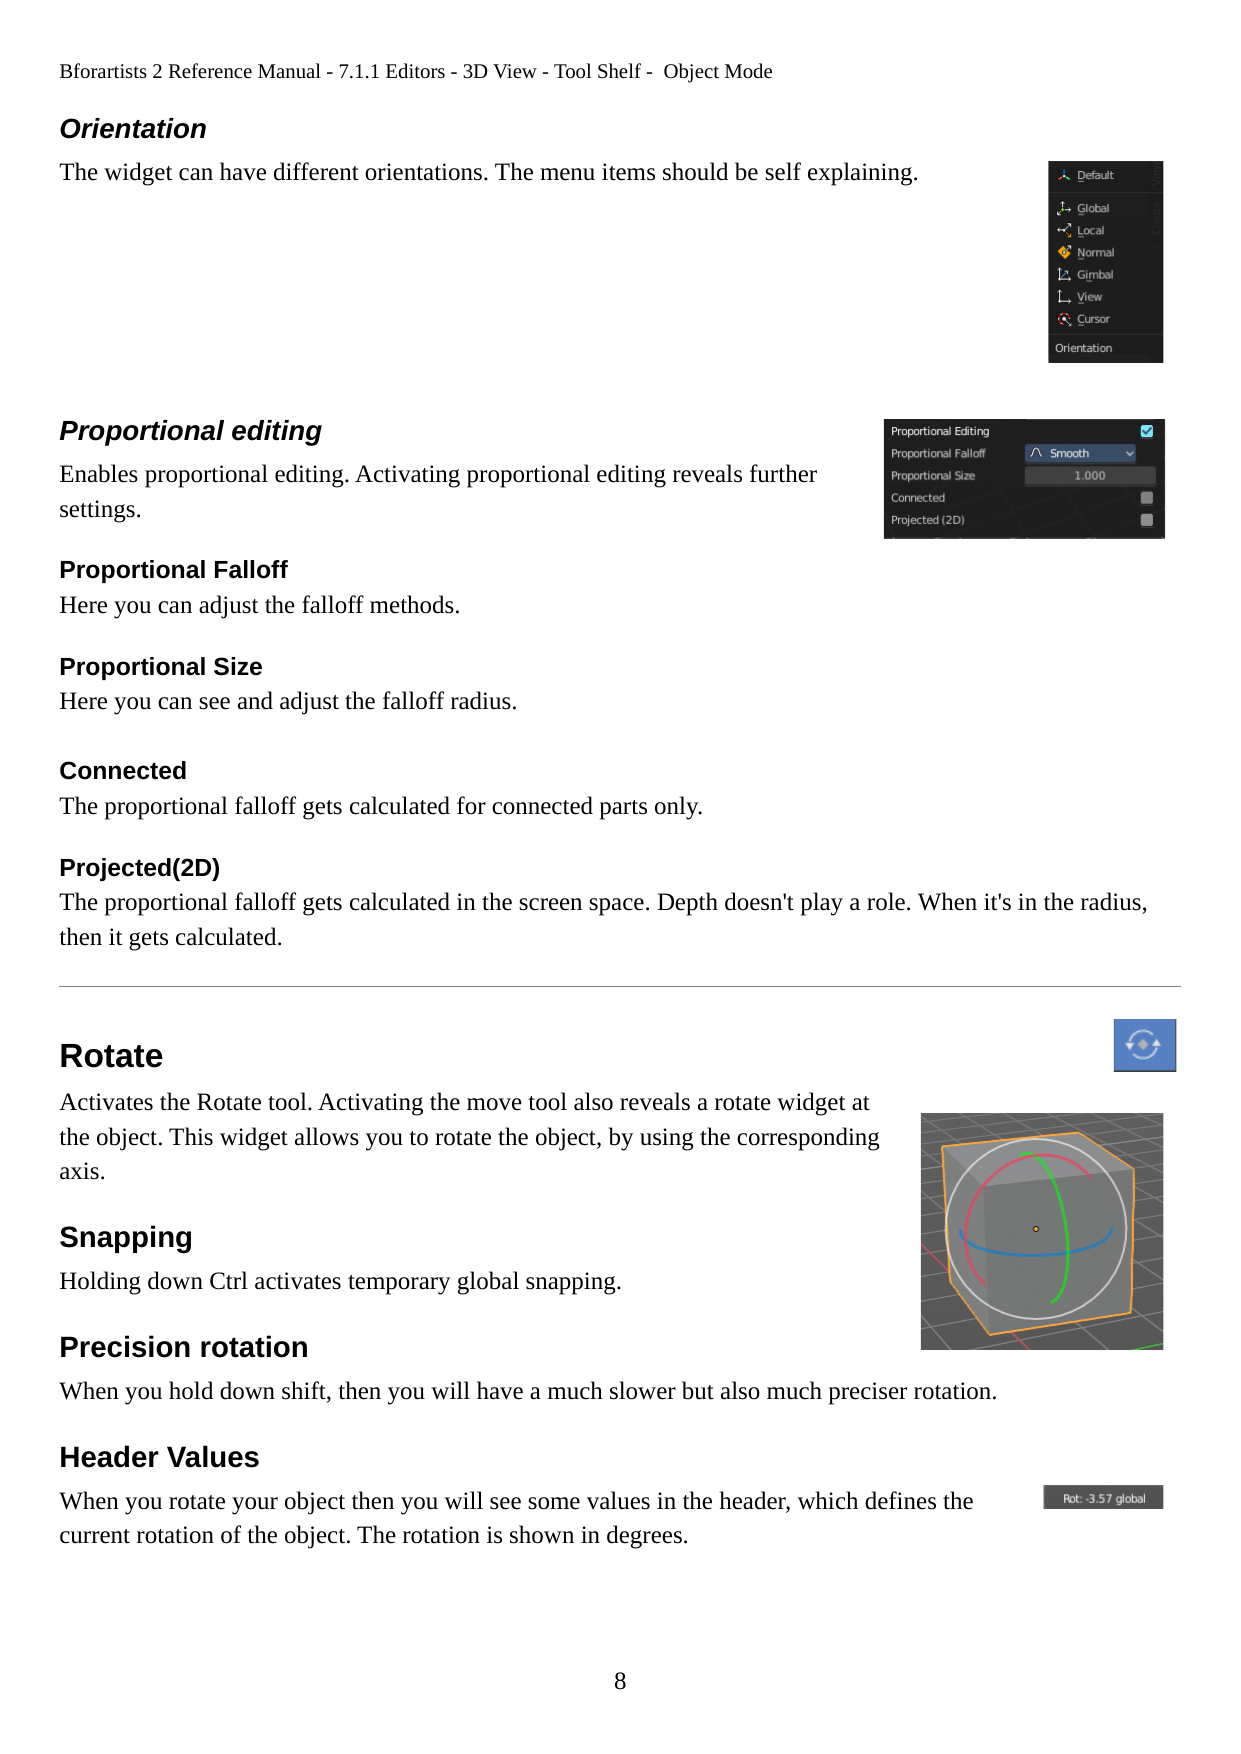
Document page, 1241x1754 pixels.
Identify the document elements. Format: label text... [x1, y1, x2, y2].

text Activates the Rotate tool. Activating the move tool also reveals a rotate widget at the object. This widget allows you to rotate the object, by using the corresponding axis. [59, 1087, 1181, 1185]
text Here you can adjust the falloff methods. [59, 590, 1181, 619]
text When you rotate your object then you will see some values in the header, which defines the current rotation of the object. The rotation is shown in degrees. [59, 1486, 1181, 1549]
subtitle Proportional Falloff [59, 555, 1181, 584]
subtitle Proportional Size [59, 652, 1181, 680]
text Holding down Ctrl activates temporary global snapping. [59, 1266, 920, 1295]
picture [1113, 1019, 1177, 1072]
subtitle [1164, 1220, 1181, 1253]
text The proportional falloff gets calculated for connected parts only. [59, 791, 1181, 820]
subtitle Snapping [59, 1220, 920, 1253]
text Enables proportional editing. Activating proportional editing reveals further settings. [59, 459, 883, 522]
picture [1043, 1485, 1164, 1509]
text When you hold down shift, then you will have a much slower but also much preciser rotation. [59, 1376, 1181, 1405]
text Here you can see and adjust the falloff radius. [59, 686, 1181, 715]
subtitle Precision rotation [59, 1330, 1181, 1363]
picture [883, 419, 1166, 539]
subtitle Connected [59, 756, 1181, 785]
picture [920, 1113, 1164, 1350]
text The proportional falloff gets calculated in the screen space. Depth doesn't play a role. When it's in the radius, then it gets calculated. [59, 887, 1181, 951]
subtitle Header Values [59, 1439, 1181, 1473]
subtitle Rotate [59, 1036, 1181, 1075]
subtitle Projected(2D) [59, 853, 1181, 881]
subtitle Orientation [59, 113, 1181, 144]
picture [1048, 161, 1164, 363]
text The widget can have different orientations. The menu items should be self explaining. [59, 157, 1181, 186]
subtitle Proportional editing [59, 415, 1181, 447]
